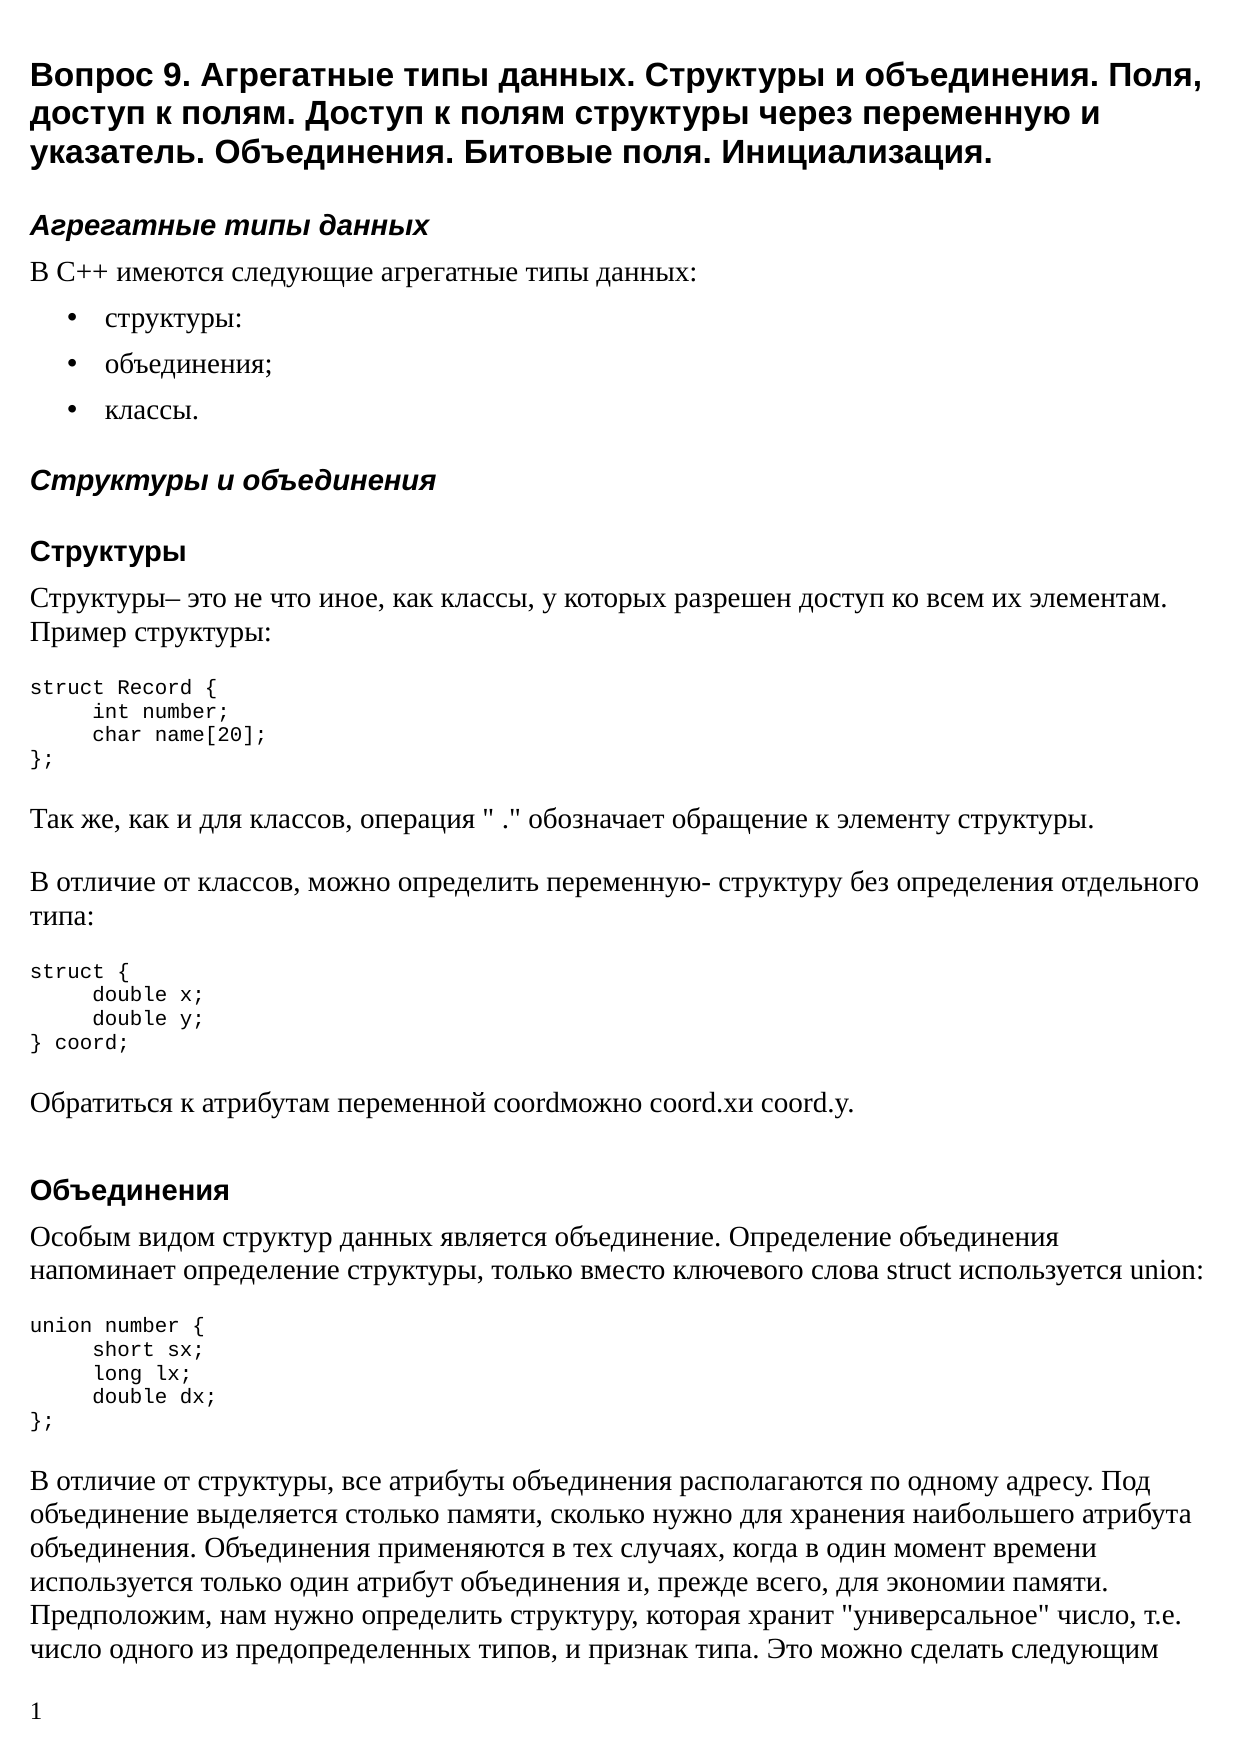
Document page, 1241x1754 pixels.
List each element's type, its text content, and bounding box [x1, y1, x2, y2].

text Особым видом структур данных является объединение. Определение объединения напоминает определение структуры, только вместо ключевого слова struct используется union: [29, 1219, 1211, 1286]
text Структуры– это не что иное, как классы, у которых разрешен доступ ко всем их элементам. Пример структуры: [29, 581, 1211, 648]
text double y; [29, 1008, 1211, 1032]
text В отличие от классов, можно определить переменную- структуру без определения отдельного типа: [29, 864, 1211, 931]
text В C++ имеются следующие агрегатные типы данных: [29, 254, 1211, 287]
text }; [29, 748, 1211, 772]
subtitle Агрегатные типы данных [29, 208, 1211, 241]
subtitle Структуры [29, 534, 1211, 568]
text long lx; [29, 1363, 1211, 1386]
text double dx; [29, 1386, 1211, 1410]
subtitle Вопрос 9. Агрегатные типы данных. Структуры и объединения. Поля, доступ к полям. Доступ к полям структуры через переменную и указатель. Объединения. Битовые поля. Инициализация. [29, 54, 1211, 170]
text char name[20]; [29, 724, 1211, 748]
subtitle Структуры и объединения [29, 463, 1211, 497]
text Так же, как и для классов, операция " ." обозначает обращение к элементу структуры. [29, 801, 1211, 835]
text } coord; [29, 1032, 1211, 1055]
text double x; [29, 984, 1211, 1008]
subtitle Объединения [29, 1173, 1211, 1206]
text struct Record { [29, 677, 1211, 701]
text union number { [29, 1315, 1211, 1339]
list структуры: [67, 300, 1211, 334]
text short sx; [29, 1339, 1211, 1363]
list объединения; [67, 346, 1211, 380]
text struct { [29, 961, 1211, 984]
text int number; [29, 701, 1211, 724]
text В отличие от структуры, все атрибуты объединения располагаются по одному адресу. Под объединение выделяется столько памяти, сколько нужно для хранения наибольшего атрибута объединения. Объединения применяются в тех случаях, когда в один момент времени используется только один атрибут объединения и, прежде всего, для экономии памяти. Предположим, нам нужно определить структуру, которая хранит "универсальное" число, т.е. число одного из предопределенных типов, и признак типа. Это можно сделать следующим [29, 1463, 1211, 1664]
text Обратиться к атрибутам переменной coordможно coord.xи coord.y. [29, 1085, 1211, 1118]
list классы. [67, 392, 1211, 426]
text }; [29, 1410, 1211, 1434]
